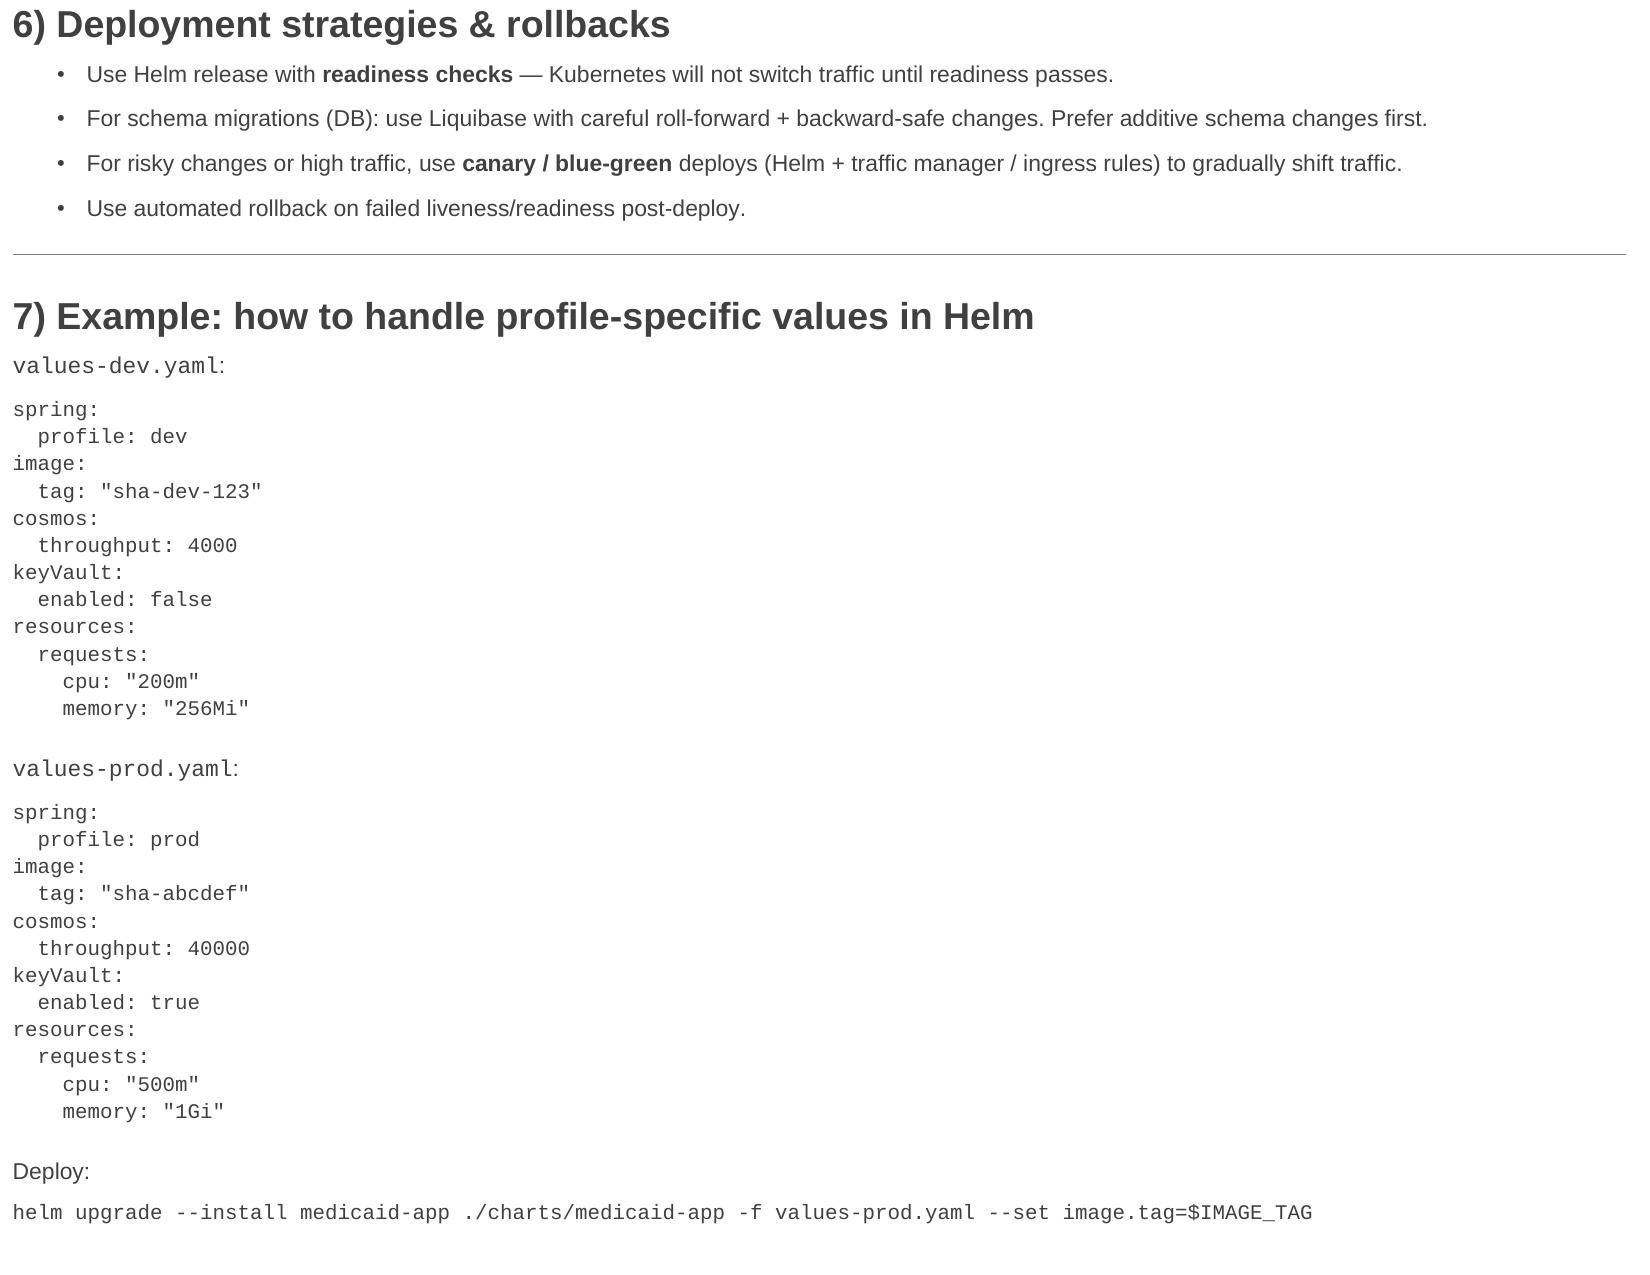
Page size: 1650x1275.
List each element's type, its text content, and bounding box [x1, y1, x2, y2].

text throughput: 40000 [12, 938, 1626, 961]
text helm upgrade --install medicaid-app ./charts/medicaid-app -f values-prod.yaml --set image.tag=$IMAGE_TAG [12, 1202, 1626, 1226]
text spring: [12, 802, 1626, 826]
text profile: prod [12, 829, 1626, 853]
text requests: [12, 1047, 1626, 1070]
text tag: "sha-dev-123" [12, 481, 1626, 504]
text enabled: true [12, 992, 1626, 1016]
text cosmos: [12, 911, 1626, 934]
text cpu: "500m" [12, 1074, 1626, 1097]
text enabled: false [12, 589, 1626, 613]
text memory: "256Mi" [12, 698, 1626, 722]
text Deploy: [12, 1158, 1626, 1184]
text values-dev.yaml: [12, 352, 1626, 380]
text cpu: "200m" [12, 671, 1626, 694]
text memory: "1Gi" [12, 1101, 1626, 1124]
subtitle 6) Deployment strategies & rollbacks [12, 3, 1626, 46]
text keyVault: [12, 562, 1626, 586]
text requests: [12, 644, 1626, 667]
list For risky changes or high traffic, use canary / blue-green deploys (Helm + traffic manager / ingress rules) to gradually shift traffic. [57, 150, 1626, 176]
list Use automated rollback on failed liveness/readiness post-deploy. [57, 195, 1626, 221]
text resources: [12, 1019, 1626, 1043]
text cosmos: [12, 508, 1626, 531]
text spring: [12, 399, 1626, 423]
text values-prod.yaml: [12, 755, 1626, 783]
text image: [12, 856, 1626, 880]
list Use Helm release with readiness checks — Kubernetes will not switch traffic until readiness passes. [57, 61, 1626, 87]
text throughput: 4000 [12, 535, 1626, 559]
list For schema migrations (DB): use Liquibase with careful roll-forward + backward-safe changes. Prefer additive schema changes first. [57, 105, 1626, 132]
text keyVault: [12, 965, 1626, 989]
subtitle 7) Example: how to handle profile-specific values in Helm [12, 294, 1626, 337]
text profile: dev [12, 426, 1626, 450]
text resources: [12, 617, 1626, 640]
text image: [12, 453, 1626, 477]
text tag: "sha-abcdef" [12, 883, 1626, 907]
